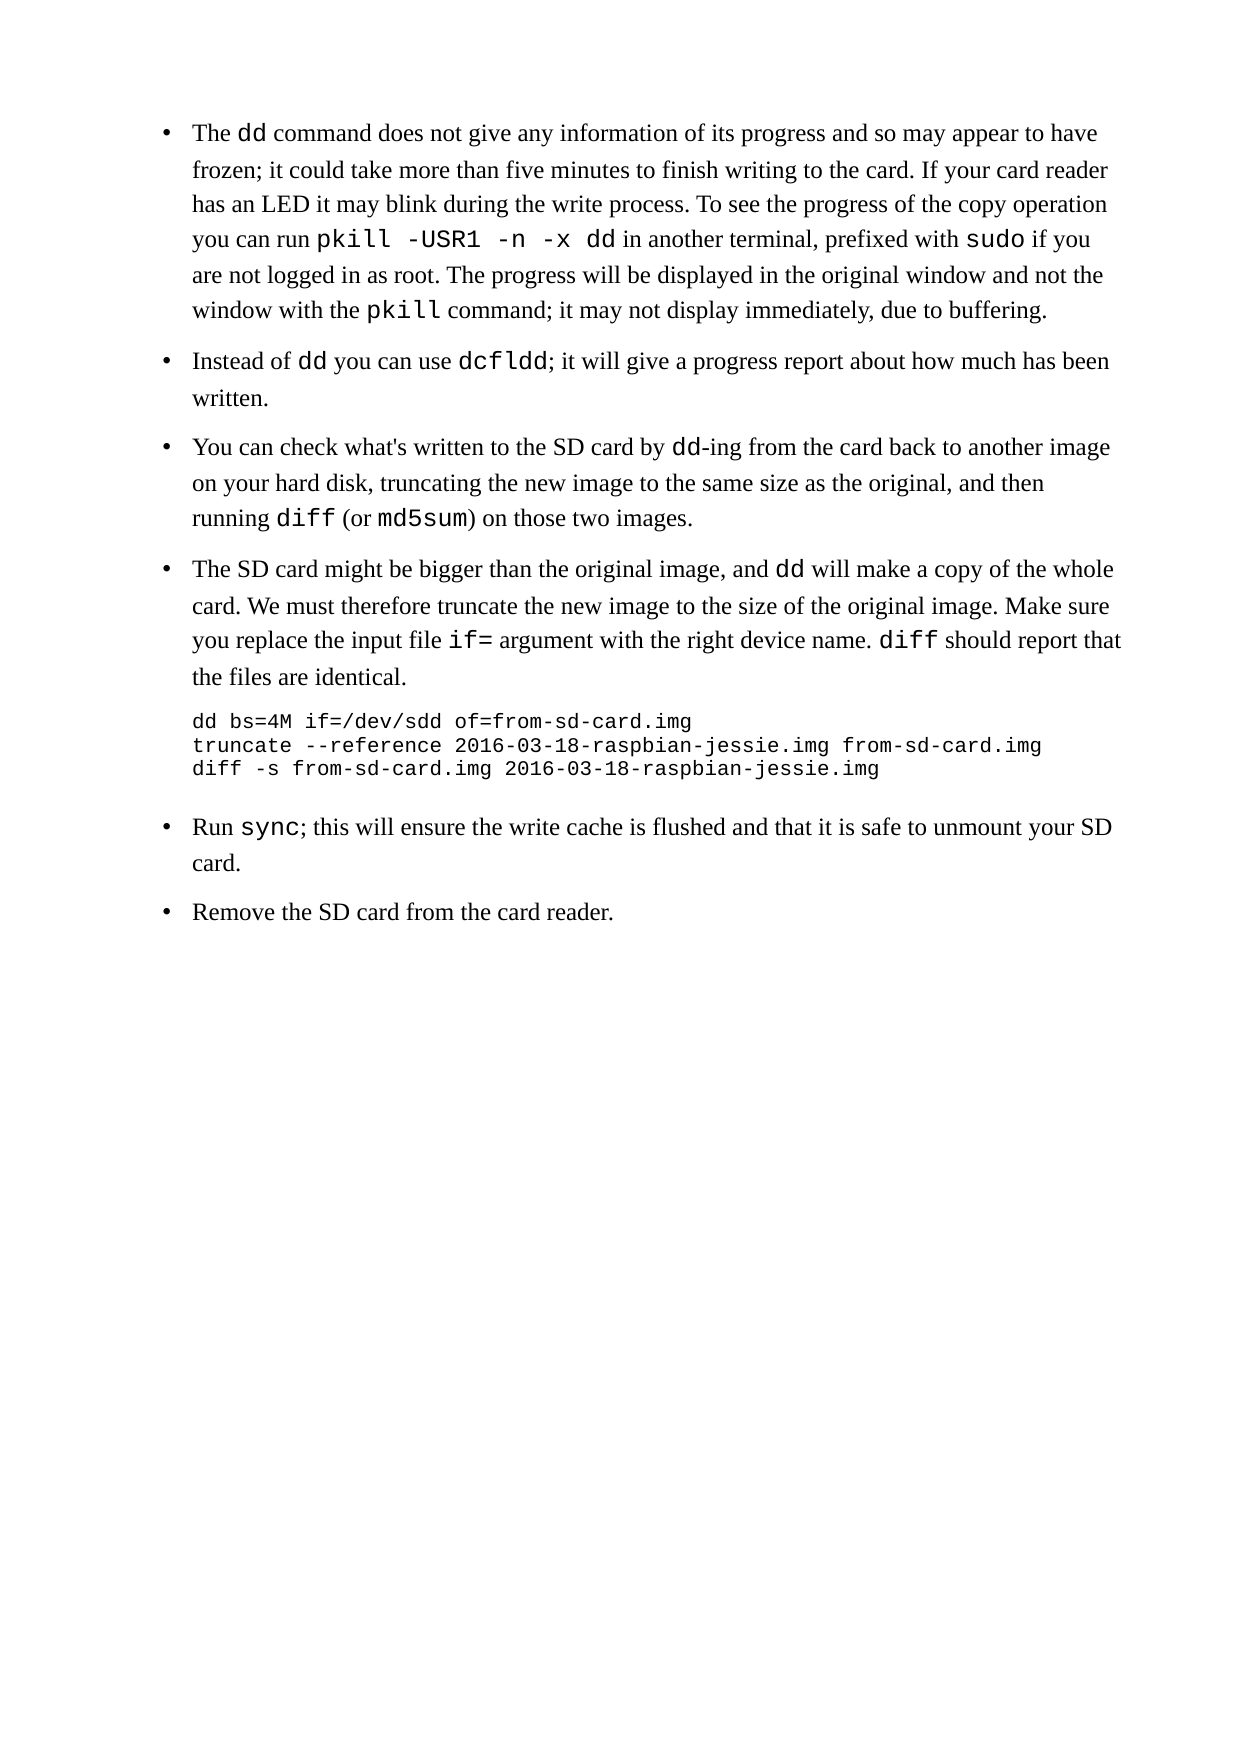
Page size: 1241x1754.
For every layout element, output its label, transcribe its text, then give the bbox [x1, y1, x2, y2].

list The dd command does not give any information of its progress and so may appear to have frozen; it could take more than five minutes to finish writing to the card. If your card reader has an LED it may blink during the write process. To see the progress of the copy operation you can run pkill -USR1 -n -x dd in another terminal, prefixed with sudo if you are not logged in as root. The progress will be displayed in the original window and not the window with the pkill command; it may not display immediately, due to buffering. [162, 118, 1122, 326]
list You can check what's written to the SD card by dd-ing from the card back to another image on your hard disk, truncating the new image to the same size as the original, and then running diff (or md5sum) on those two images. [162, 432, 1122, 534]
list dd bs=4M if=/dev/sdd of=from-sd-card.img [162, 711, 1122, 735]
list Remove the SD card from the card reader. [162, 897, 1122, 926]
list Instead of dd you can use dcfldd; it will give a progress report about how much has been written. [162, 346, 1122, 412]
list diff -s from-sd-card.img 2016-03-18-raspbian-jessie.img [162, 758, 1122, 782]
list The SD card might be bigger than the original image, and dd will make a copy of the whole card. We must therefore truncate the new image to the size of the original image. Make sure you replace the input file if= argument with the right device name. diff should report that the files are identical. [162, 554, 1122, 691]
list truncate --reference 2016-03-18-raspbian-jessie.img from-sd-card.img [162, 735, 1122, 758]
list Run sync; this will ensure the write cache is flushed and that it is safe to unmount your SD card. [162, 812, 1122, 877]
